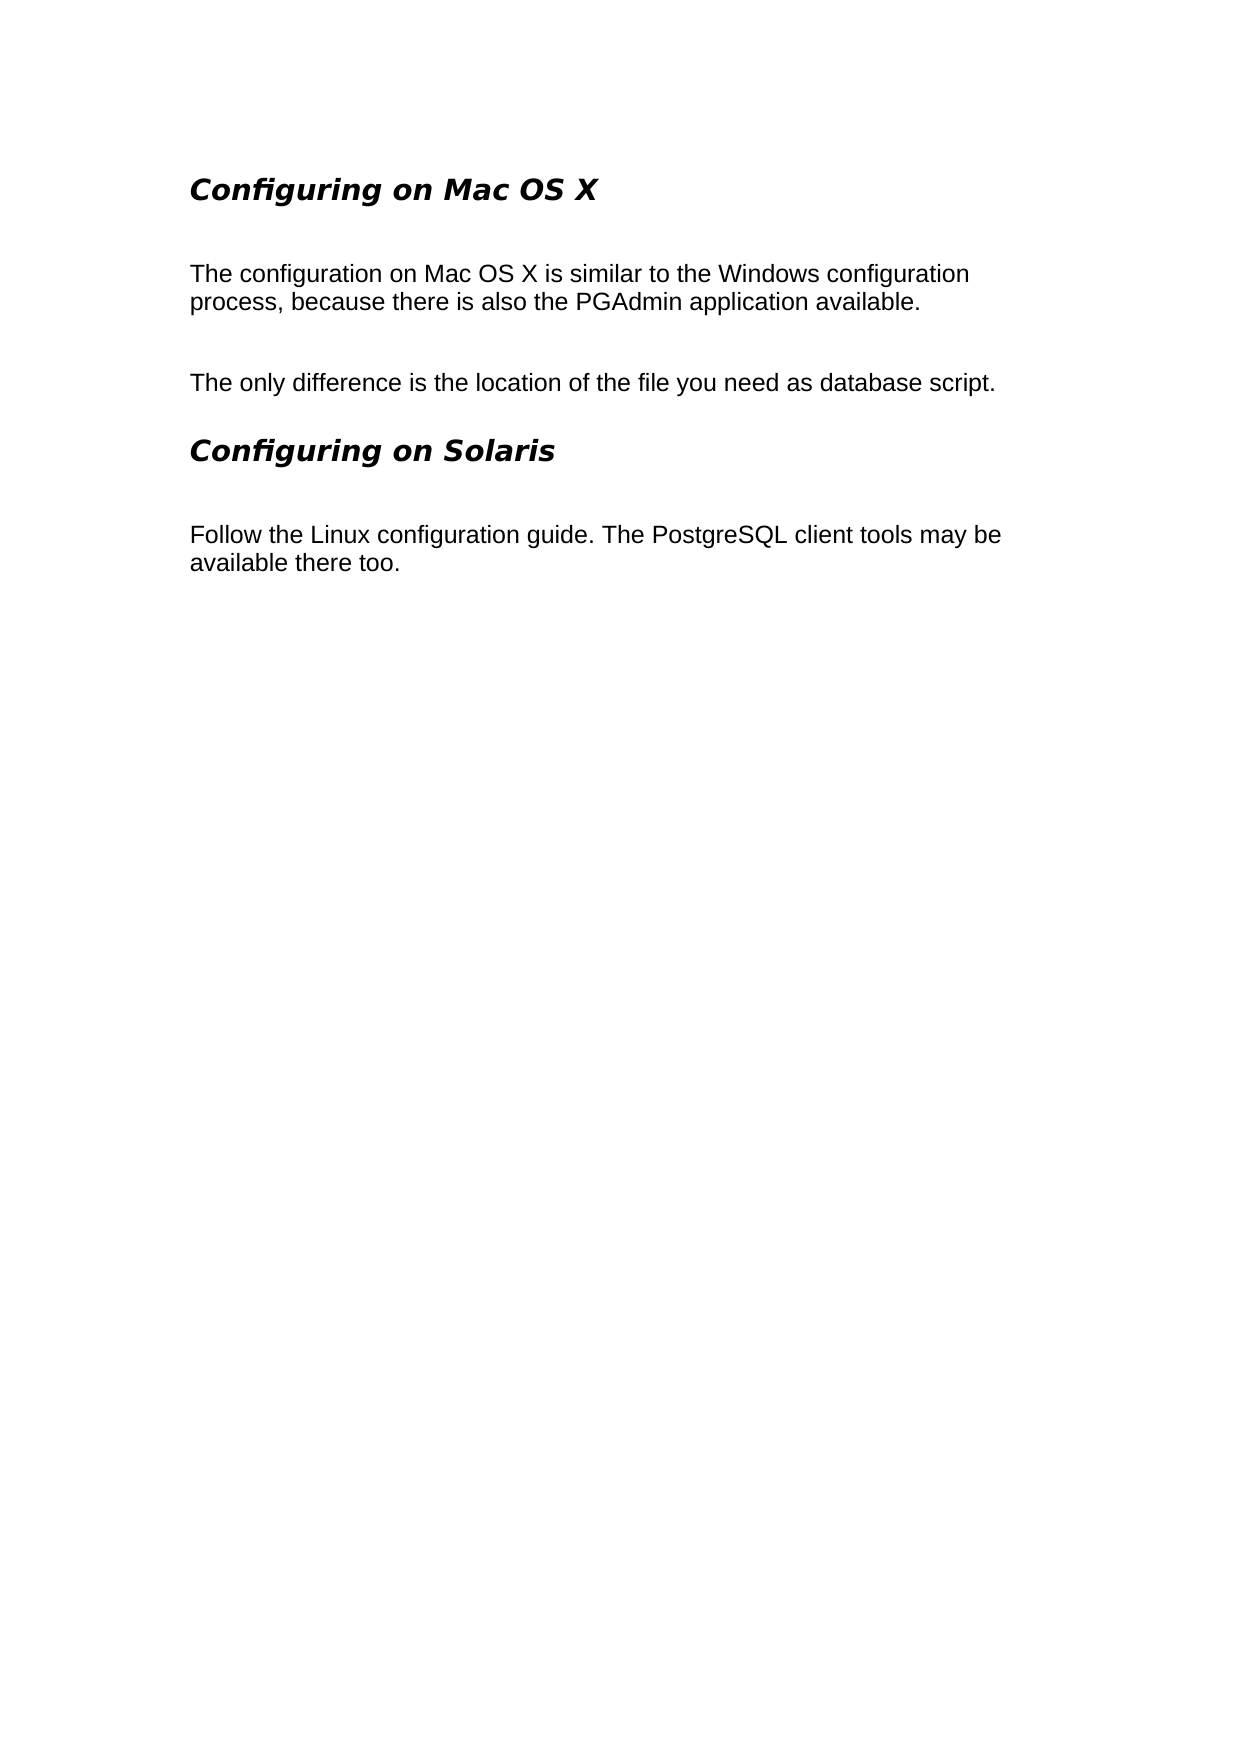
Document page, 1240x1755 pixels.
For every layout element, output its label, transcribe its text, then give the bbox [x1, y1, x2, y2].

text The configuration on Mac OS X is similar to the Windows configuration process, because there is also the PGAdmin application available. [189, 260, 1050, 316]
subtitle Configuring on Solaris [189, 434, 1050, 468]
text The only difference is the location of the file you need as database script. [189, 368, 1050, 396]
text Follow the Linux configuration guide. The PostgreSQL client tools may be available there too. [189, 521, 1050, 577]
subtitle Configuring on Mac OS X [189, 173, 1050, 207]
